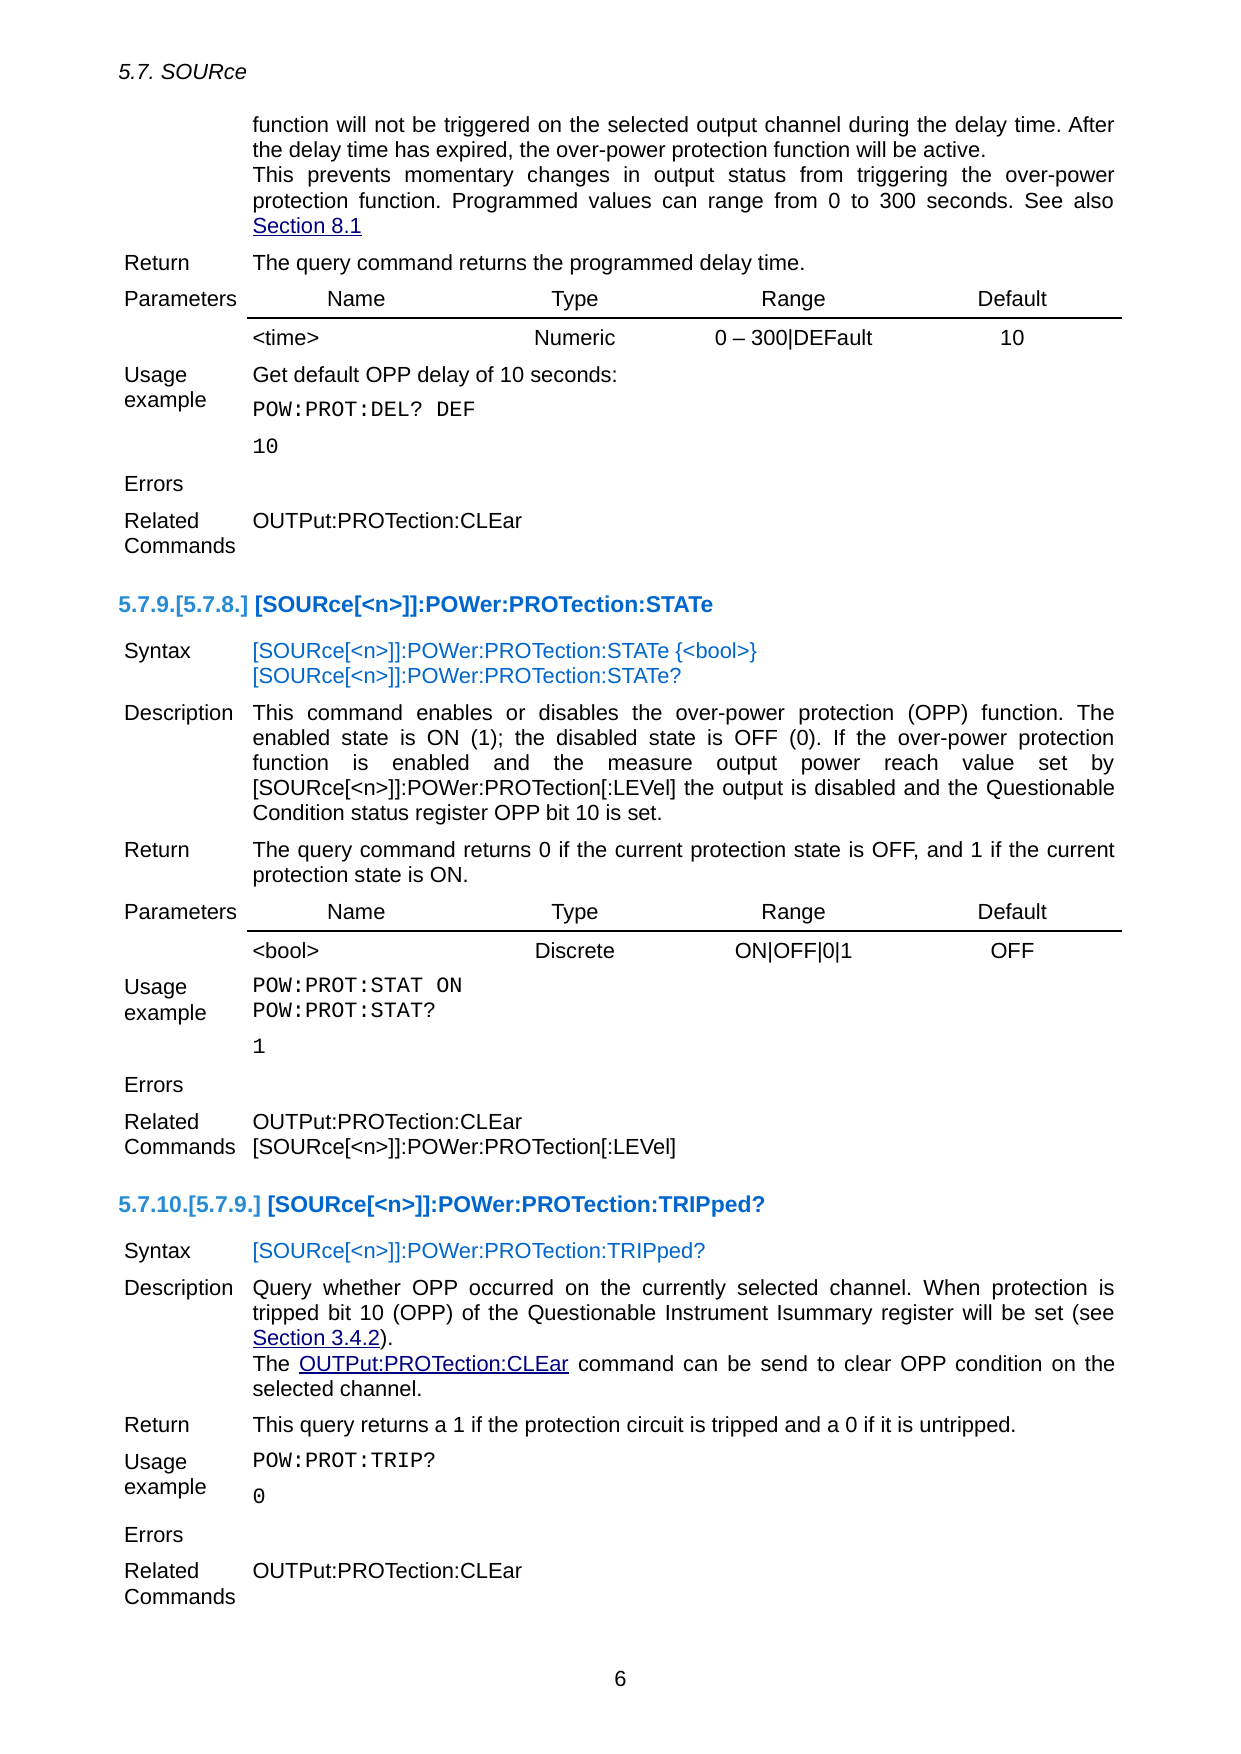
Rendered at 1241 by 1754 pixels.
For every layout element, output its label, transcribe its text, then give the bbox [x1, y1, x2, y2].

table_cell Name [247, 280, 465, 317]
table_cell The query command returns 0 if the current protection state is OFF, and 1 if the current protection state is ON. [247, 831, 1122, 893]
table_cell Type [465, 280, 684, 317]
table_cell The query command returns the programmed delay time. [247, 244, 1122, 280]
table_cell Parameters [118, 893, 247, 968]
table_cell function will not be triggered on the selected output channel during the delay time. After the delay time has expired, the over-power protection function will be active. This prevents momentary changes in output status from triggering the over-power protection function. Programmed values can range from 0 to 300 seconds. See also Section 8.1 [247, 106, 1122, 244]
table_cell [247, 466, 1122, 502]
table_cell Usage example [118, 356, 247, 466]
table_cell Description [118, 694, 247, 831]
table_cell Errors [118, 1066, 247, 1103]
table_cell POW:PROT:TRIP? 0 [247, 1443, 1122, 1516]
table_cell Usage example [118, 1443, 247, 1516]
table_cell 0 – 300|DEFault [684, 319, 903, 356]
table_cell Return [118, 831, 247, 893]
table_cell Errors [118, 1516, 247, 1553]
table_cell Errors [118, 466, 247, 502]
table_cell Related Commands [118, 1103, 247, 1165]
table_cell Parameters [118, 280, 247, 356]
table_header Syntax [118, 632, 247, 694]
table_cell Query whether OPP occurred on the currently selected channel. When protection is tripped bit 10 (OPP) of the Questionable Instrument Isummary register will be set (see Section 3.4.2). The OUTPut:PROTection:CLEar command can be send to clear OPP condition on the selected channel. [247, 1269, 1122, 1407]
table_cell Related Commands [118, 502, 247, 564]
table_cell Description [118, 1269, 247, 1407]
table_cell Return [118, 1407, 247, 1443]
table_cell Name [247, 893, 465, 930]
table_cell Type [465, 893, 684, 930]
table_cell Return [118, 244, 247, 280]
table_cell OUTPut:PROTection:CLEar [247, 502, 1122, 564]
table_cell Numeric [465, 319, 684, 356]
table_cell Range [684, 280, 903, 317]
table_cell OUTPut:PROTection:CLEar [247, 1553, 1122, 1614]
table_cell This query returns a 1 if the protection circuit is tripped and a 0 if it is untripped. [247, 1407, 1122, 1443]
table_cell Get default OPP delay of 10 seconds: POW:PROT:DEL? DEF 10 [247, 356, 1122, 466]
table_cell Usage example [118, 969, 247, 1066]
table_cell OFF [903, 932, 1122, 968]
table_cell <bool> [247, 932, 465, 968]
table_cell <time> [247, 319, 465, 356]
table_cell Range [684, 893, 903, 930]
table_cell [247, 1516, 1122, 1553]
table_header Syntax [118, 1233, 247, 1269]
table_cell 10 [903, 319, 1122, 356]
table_cell This command enables or disables the over-power protection (OPP) function. The enabled state is ON (1); the disabled state is OFF (0). If the over-power protection function is enabled and the measure output power reach value set by [SOURce[<n>]]:POWer:PROTection[:LEVel] the output is disabled and the Questionable Condition status register OPP bit 10 is set. [247, 694, 1122, 831]
table_cell Default [903, 280, 1122, 317]
table_cell ON|OFF|0|1 [684, 932, 903, 968]
table_header [SOURce[<n>]]:POWer:PROTection:TRIPped? [247, 1233, 1122, 1269]
table_cell Default [903, 893, 1122, 930]
table_header [SOURce[<n>]]:POWer:PROTection:STATe {<bool>} [SOURce[<n>]]:POWer:PROTection:STATe? [247, 632, 1122, 694]
table_cell POW:PROT:STAT ON POW:PROT:STAT? 1 [247, 969, 1122, 1066]
table_cell [118, 106, 247, 244]
subtitle [SOURce[<n>]]:POWer:PROTection:STATe [118, 591, 1122, 617]
table_cell [247, 1066, 1122, 1103]
subtitle [SOURce[<n>]]:POWer:PROTection:TRIPped? [118, 1191, 1122, 1218]
table_cell Related Commands [118, 1553, 247, 1614]
table_cell Discrete [465, 932, 684, 968]
table_cell OUTPut:PROTection:CLEar [SOURce[<n>]]:POWer:PROTection[:LEVel] [247, 1103, 1122, 1165]
